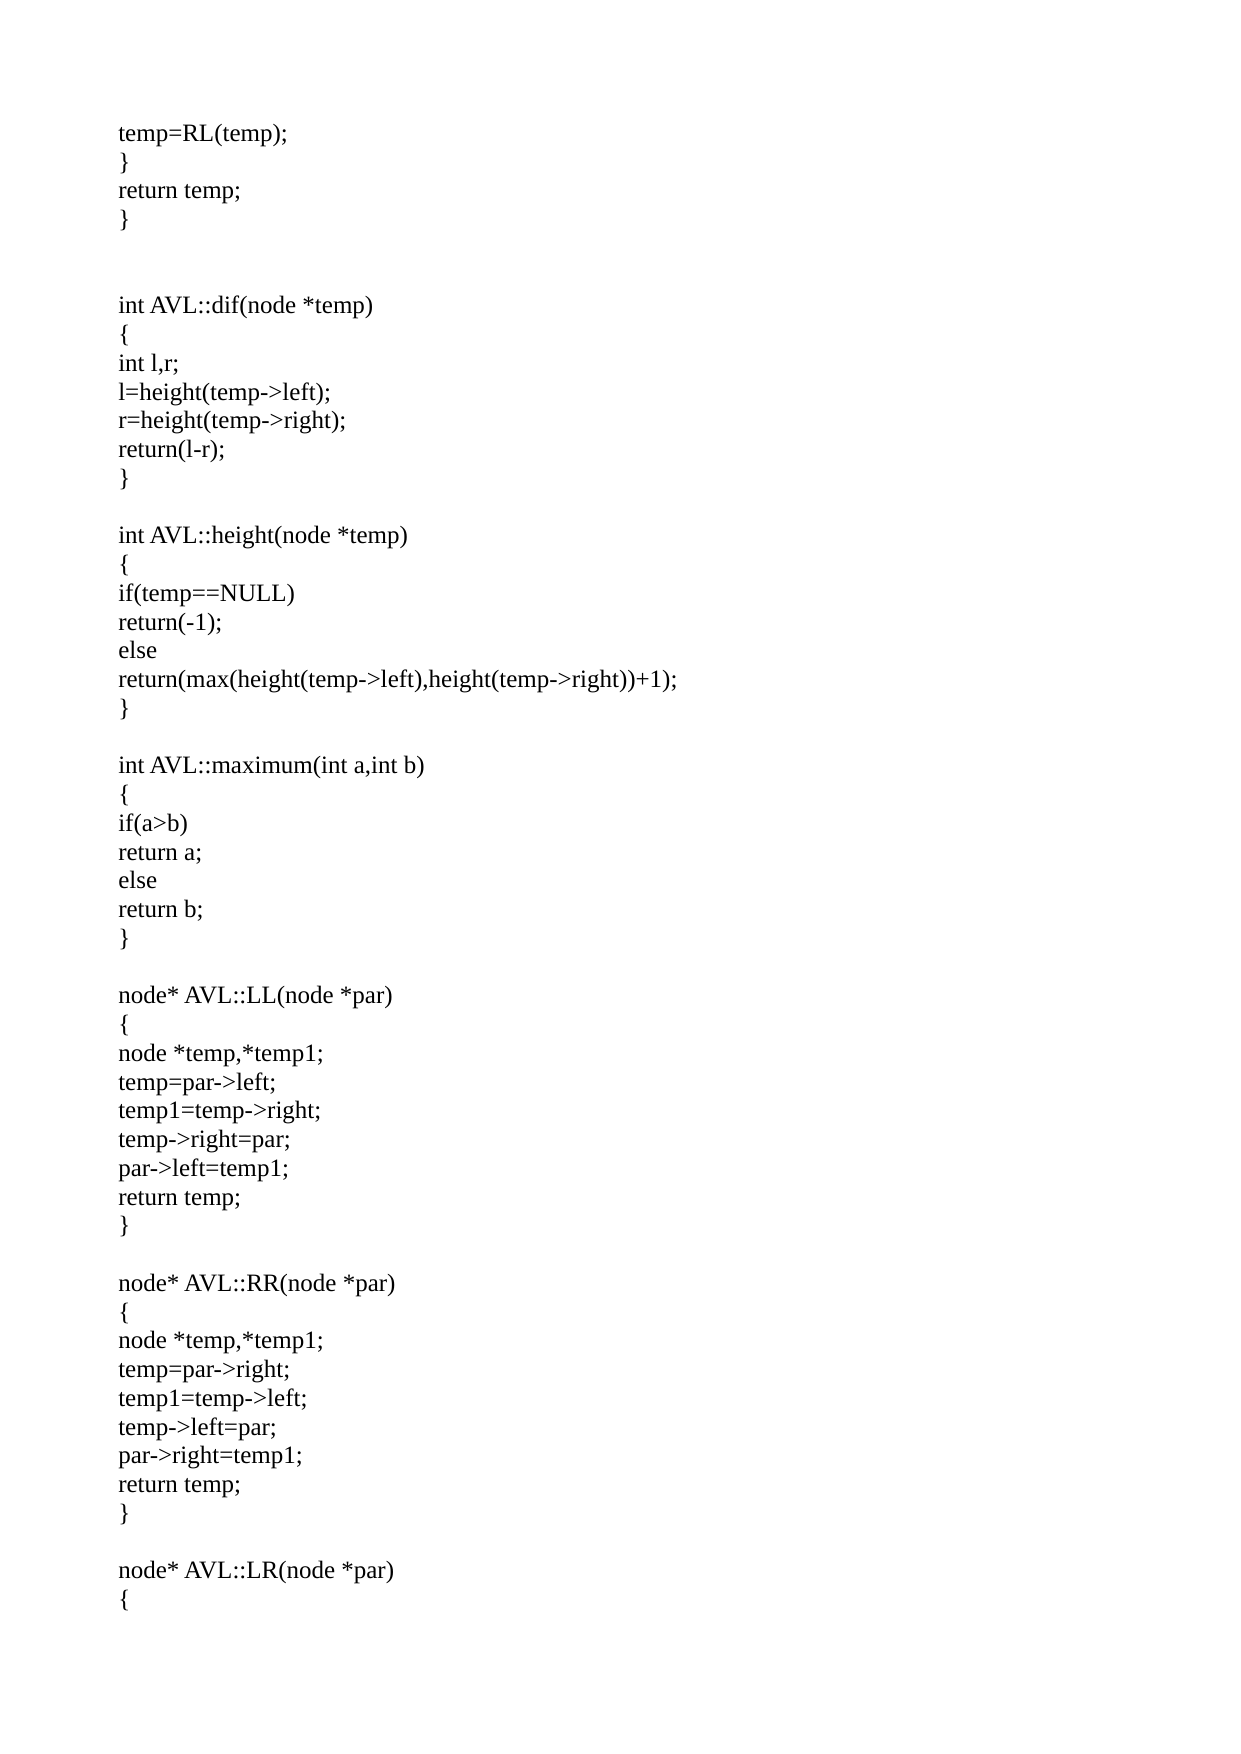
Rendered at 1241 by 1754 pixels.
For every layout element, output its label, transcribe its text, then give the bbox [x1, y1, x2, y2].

text } [118, 693, 1122, 722]
text node *temp,*temp1; [118, 1326, 1122, 1354]
text { [118, 319, 1122, 348]
text if(temp==NULL) [118, 578, 1122, 607]
text l=height(temp->left); [118, 377, 1122, 406]
text temp=par->right; [118, 1354, 1122, 1383]
text temp=RL(temp); [118, 118, 1122, 147]
text temp->left=par; [118, 1412, 1122, 1441]
text temp=par->left; [118, 1067, 1122, 1096]
text else [118, 866, 1122, 894]
text temp1=temp->left; [118, 1383, 1122, 1412]
text return temp; [118, 1182, 1122, 1211]
text r=height(temp->right); [118, 406, 1122, 434]
text par->right=temp1; [118, 1441, 1122, 1469]
text { [118, 1584, 1122, 1613]
text node* AVL::LL(node *par) [118, 981, 1122, 1009]
text int AVL::dif(node *temp) [118, 291, 1122, 319]
text return b; [118, 894, 1122, 923]
text { [118, 549, 1122, 578]
text int l,r; [118, 348, 1122, 377]
text if(a>b) [118, 808, 1122, 837]
text int AVL::height(node *temp) [118, 521, 1122, 549]
text par->left=temp1; [118, 1153, 1122, 1182]
text temp->right=par; [118, 1124, 1122, 1153]
text return temp; [118, 176, 1122, 204]
text } [118, 147, 1122, 176]
text } [118, 1498, 1122, 1527]
text else [118, 636, 1122, 664]
text return a; [118, 837, 1122, 866]
text { [118, 1009, 1122, 1038]
text node* AVL::RR(node *par) [118, 1268, 1122, 1297]
text } [118, 204, 1122, 233]
text return temp; [118, 1469, 1122, 1498]
text { [118, 779, 1122, 808]
text return(l-r); [118, 434, 1122, 463]
text } [118, 923, 1122, 952]
text node* AVL::LR(node *par) [118, 1556, 1122, 1584]
text temp1=temp->right; [118, 1096, 1122, 1124]
text } [118, 463, 1122, 492]
text { [118, 1297, 1122, 1326]
text node *temp,*temp1; [118, 1038, 1122, 1067]
text } [118, 1211, 1122, 1239]
text return(max(height(temp->left),height(temp->right))+1); [118, 664, 1122, 693]
text int AVL::maximum(int a,int b) [118, 751, 1122, 779]
text return(-1); [118, 607, 1122, 636]
